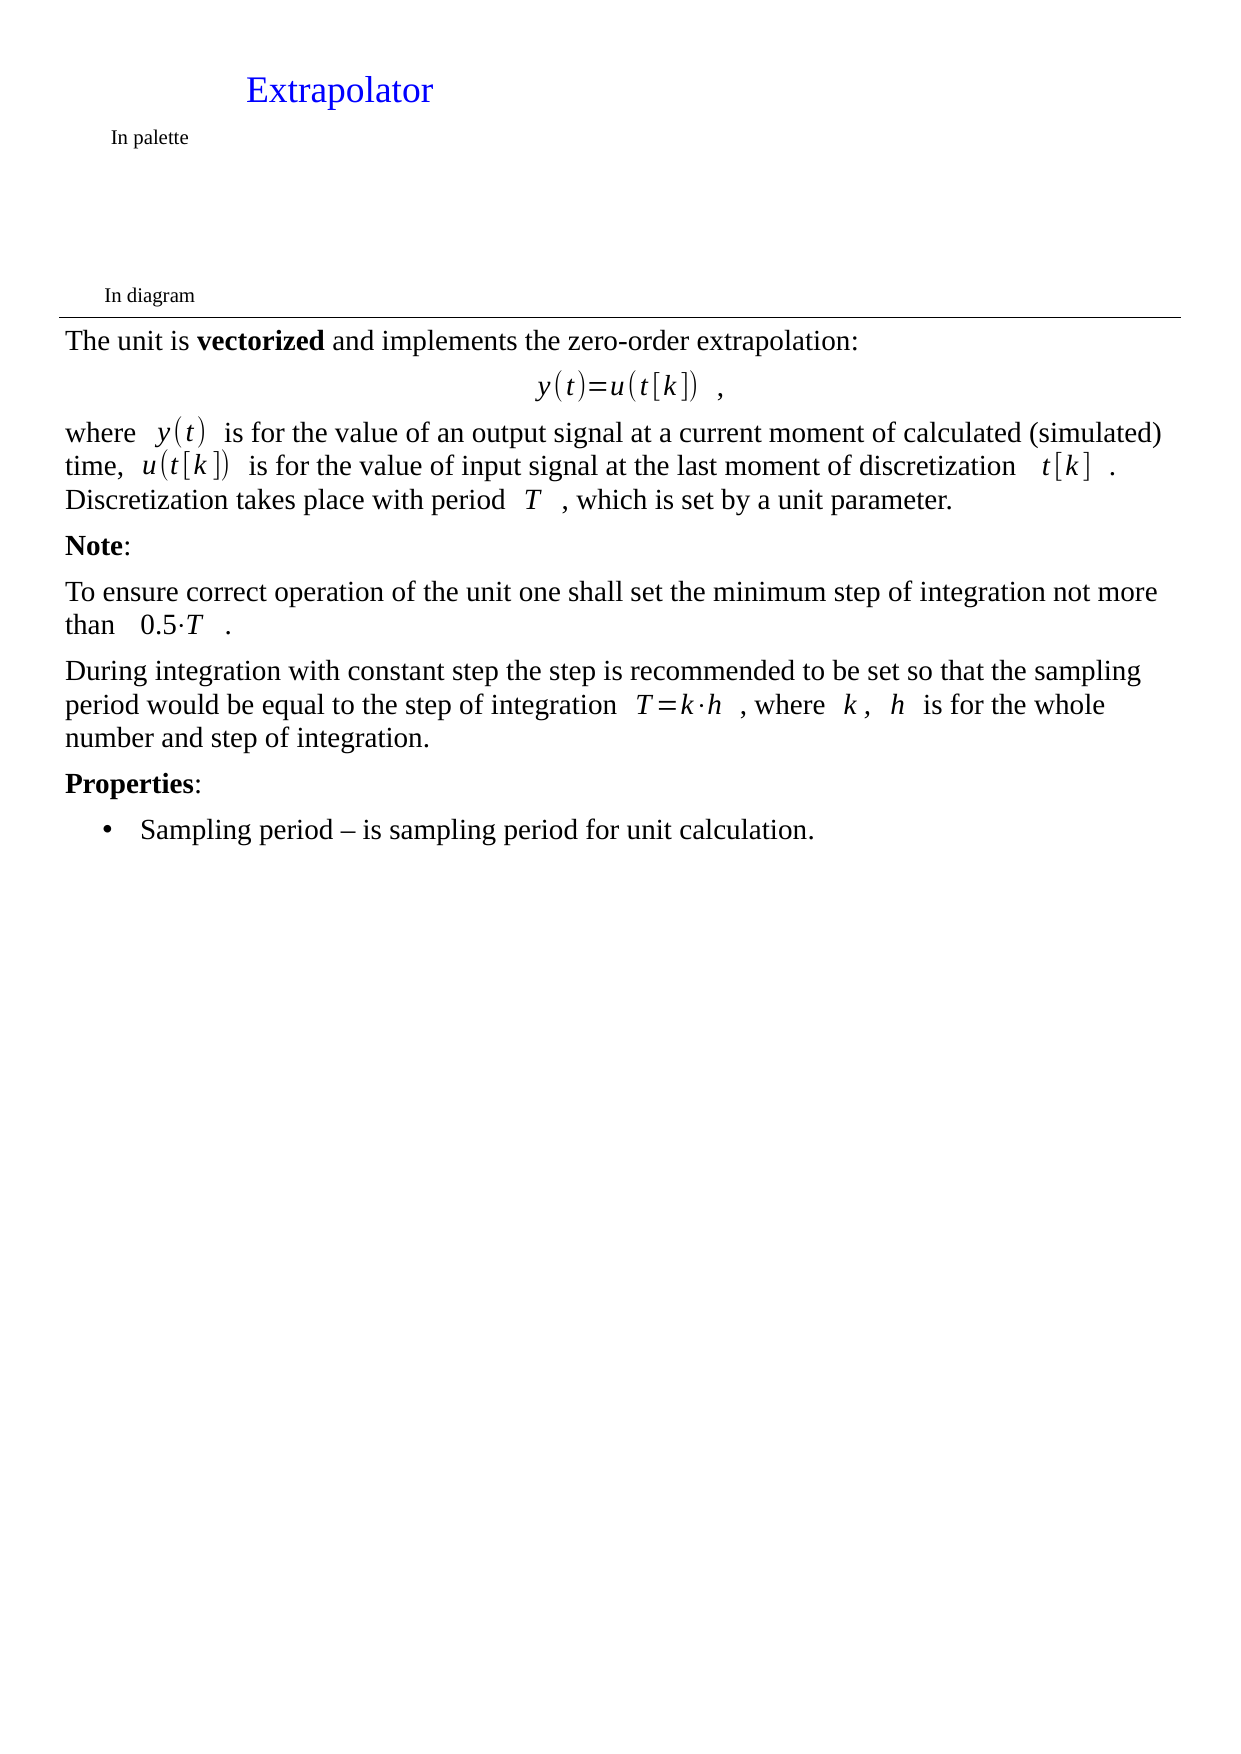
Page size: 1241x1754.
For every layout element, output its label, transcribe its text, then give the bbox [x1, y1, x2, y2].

table_cell In diagram [59, 277, 240, 317]
table_cell [240, 159, 1181, 277]
table_cell In palette [59, 119, 240, 159]
table_header [59, 59, 240, 119]
table_cell [59, 159, 240, 277]
table_cell [240, 119, 1181, 159]
table_cell The unit is vectorized and implements the zero-order extrapolation: , whereis for the value of an output signal at a current moment of calculated (simulated) time,is for the value of input signal at the last moment of discretization . Discretization takes place with period, which is set by a unit parameter. Note: To ensure correct operation of the unit one shall set the minimum step of integration not more than . During integration with constant step the step is recommended to be set so that the sampling period would be equal to the step of integration, whereis for the whole number and step of integration. Properties: Sampling period – is sampling period for unit calculation. [59, 318, 1181, 864]
table_cell [240, 277, 1181, 317]
table_header Extrapolator [240, 59, 1181, 119]
